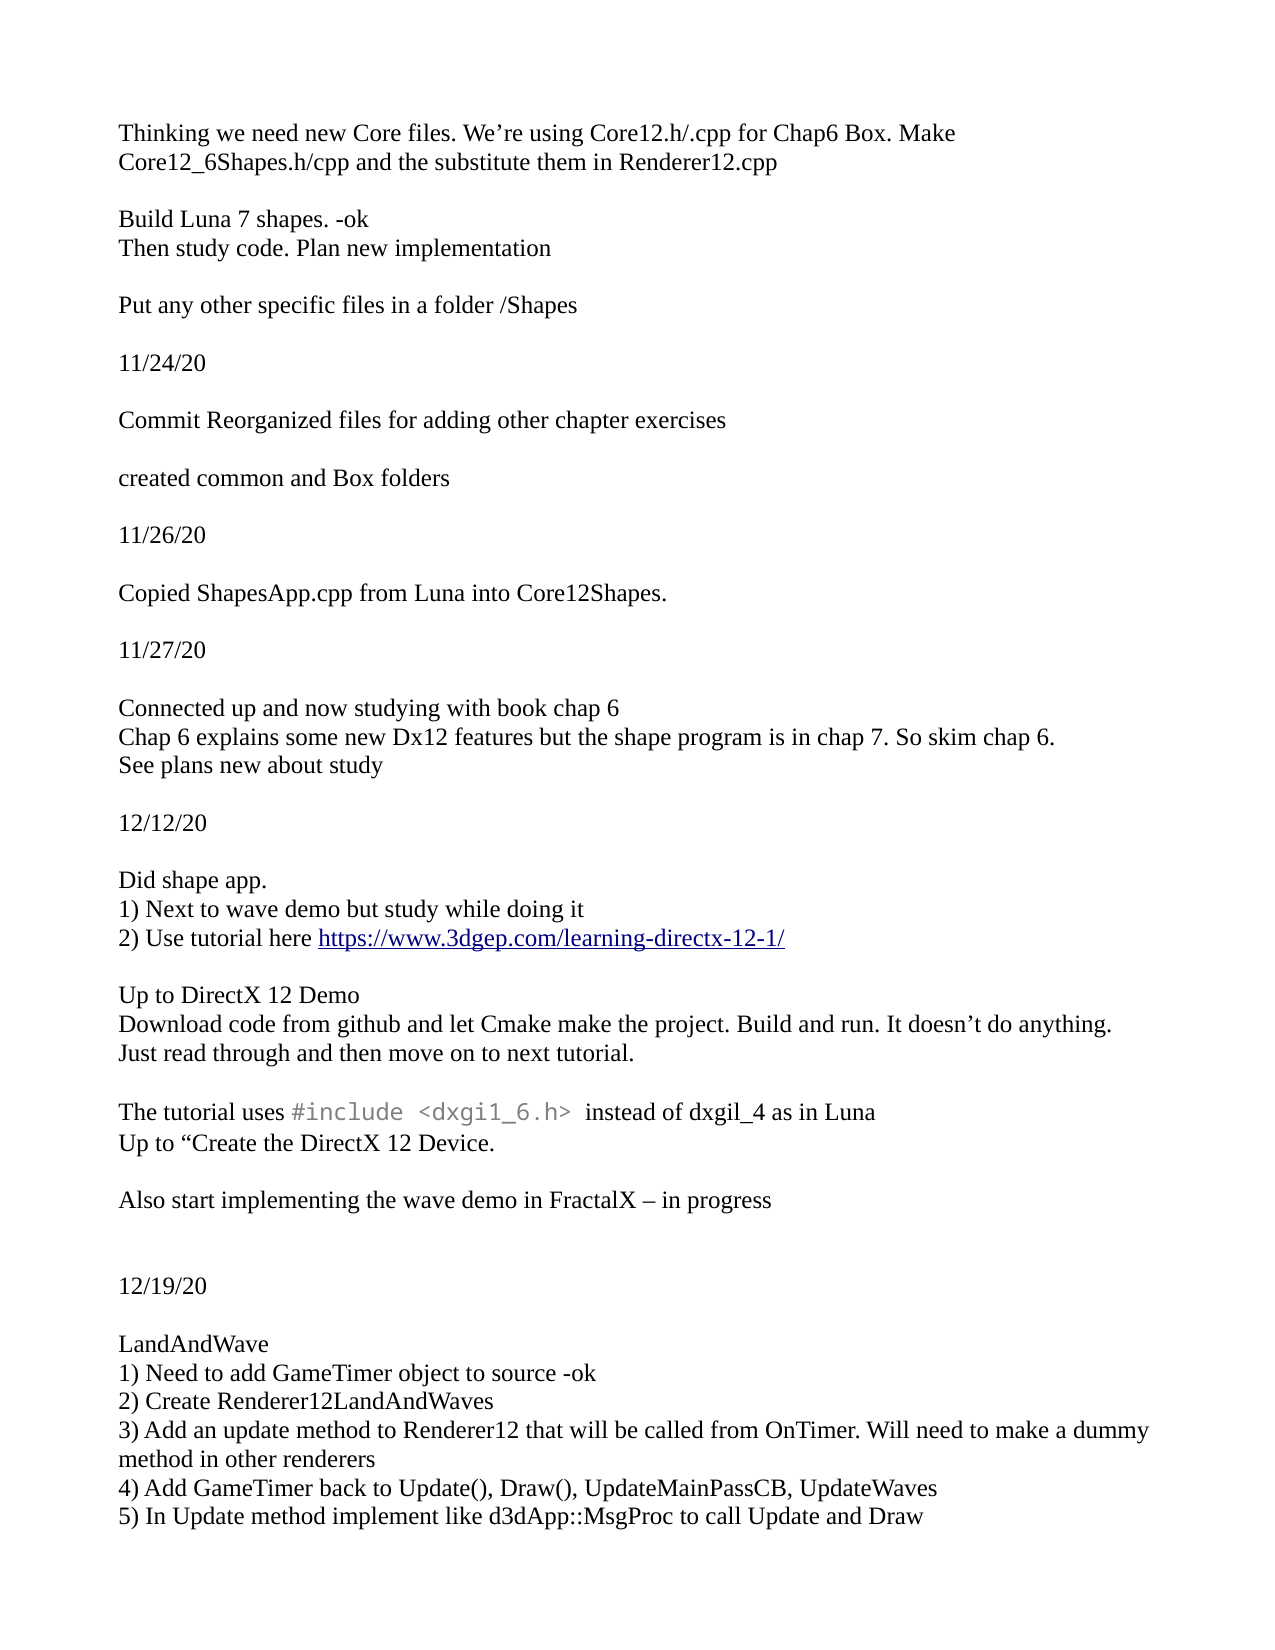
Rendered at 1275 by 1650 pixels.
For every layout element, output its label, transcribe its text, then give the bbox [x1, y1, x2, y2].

text 4) Add GameTimer back to Update(), Draw(), UpdateMainPassCB, UpdateWaves [118, 1473, 1157, 1501]
text 2) Create Renderer12LandAndWaves [118, 1386, 1157, 1415]
text 11/24/20 [118, 348, 1157, 377]
text Up to “Create the DirectX 12 Device. [118, 1128, 1157, 1156]
text 12/19/20 [118, 1271, 1157, 1300]
text 11/26/20 [118, 521, 1157, 549]
text Build Luna 7 shapes. -ok [118, 204, 1157, 233]
text 11/27/20 [118, 636, 1157, 664]
text 12/12/20 [118, 808, 1157, 837]
text Up to DirectX 12 Demo [118, 981, 1157, 1009]
text Copied ShapesApp.cpp from Luna into Core12Shapes. [118, 578, 1157, 607]
text Also start implementing the wave demo in FractalX – in progress [118, 1185, 1157, 1214]
text Download code from github and let Cmake make the project. Build and run. It doesn’t do anything. Just read through and then move on to next tutorial. [118, 1009, 1157, 1067]
text Then study code. Plan new implementation [118, 233, 1157, 262]
text Connected up and now studying with book chap 6 [118, 693, 1157, 722]
text LandAndWave [118, 1329, 1157, 1358]
text created common and Box folders [118, 463, 1157, 492]
text The tutorial uses #include <dxgi1_6.h> instead of dxgil_4 as in Luna [118, 1096, 1157, 1128]
text Chap 6 explains some new Dx12 features but the shape program is in chap 7. So skim chap 6. [118, 722, 1157, 751]
text 2) Use tutorial here https://www.3dgep.com/learning-directx-12-1/ [118, 923, 1157, 952]
text 5) In Update method implement like d3dApp::MsgProc to call Update and Draw [118, 1501, 1157, 1530]
text Did shape app. [118, 866, 1157, 894]
text 1) Need to add GameTimer object to source -ok [118, 1358, 1157, 1386]
text See plans new about study [118, 751, 1157, 779]
text Thinking we need new Core files. We’re using Core12.h/.cpp for Chap6 Box. Make Core12_6Shapes.h/cpp and the substitute them in Renderer12.cpp [118, 118, 1157, 176]
text Put any other specific files in a folder /Shapes [118, 291, 1157, 319]
text 1) Next to wave demo but study while doing it [118, 894, 1157, 923]
text 3) Add an update method to Renderer12 that will be called from OnTimer. Will need to make a dummy method in other renderers [118, 1415, 1157, 1473]
text Commit Reorganized files for adding other chapter exercises [118, 406, 1157, 434]
